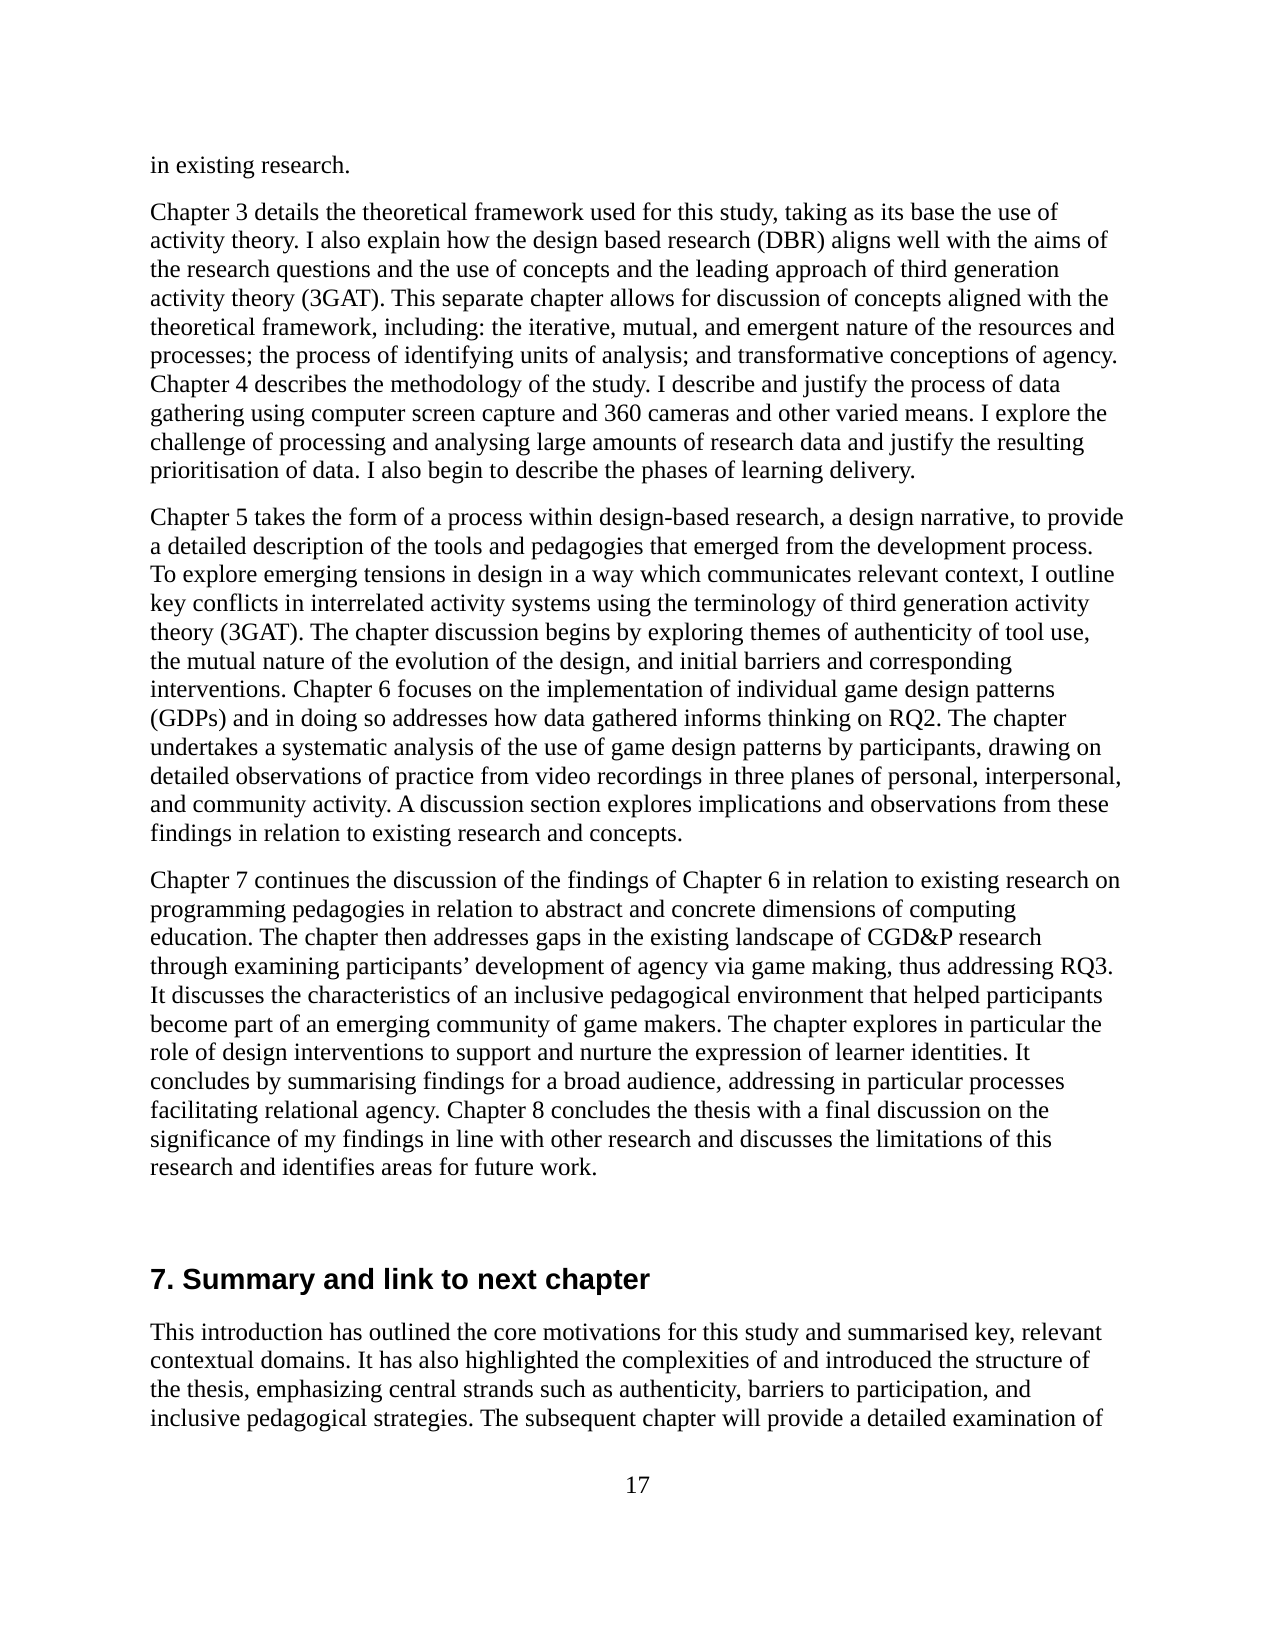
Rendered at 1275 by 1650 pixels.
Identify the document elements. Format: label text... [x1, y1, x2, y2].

text Chapter 3 details the theoretical framework used for this study, taking as its base the use of activity theory. I also explain how the design based research (DBR) aligns well with the aims of the research questions and the use of concepts and the leading approach of third generation activity theory (3GAT). This separate chapter allows for discussion of concepts aligned with the theoretical framework, including: the iterative, mutual, and emergent nature of the resources and processes; the process of identifying units of analysis; and transformative conceptions of agency. Chapter 4 describes the methodology of the study. I describe and justify the process of data gathering using computer screen capture and 360 cameras and other varied means. I explore the challenge of processing and analysing large amounts of research data and justify the resulting prioritisation of data. I also begin to describe the phases of learning delivery. [150, 197, 1125, 484]
text in existing research. [150, 150, 1125, 179]
text Chapter 5 takes the form of a process within design-based research, a design narrative, to provide a detailed description of the tools and pedagogies that emerged from the development process. To explore emerging tensions in design in a way which communicates relevant context, I outline key conflicts in interrelated activity systems using the terminology of third generation activity theory (3GAT). The chapter discussion begins by exploring themes of authenticity of tool use, the mutual nature of the evolution of the design, and initial barriers and corresponding interventions. Chapter 6 focuses on the implementation of individual game design patterns (GDPs) and in doing so addresses how data gathered informs thinking on RQ2. The chapter undertakes a systematic analysis of the use of game design patterns by participants, drawing on detailed observations of practice from video recordings in three planes of personal, interpersonal, and community activity. A discussion section explores implications and observations from these findings in relation to existing research and concepts. [150, 502, 1125, 847]
subtitle 7. Summary and link to next chapter [150, 1262, 1125, 1295]
text This introduction has outlined the core motivations for this study and summarised key, relevant contextual domains. It has also highlighted the complexities of and introduced the structure of the thesis, emphasizing central strands such as authenticity, barriers to participation, and inclusive pedagogical strategies. The subsequent chapter will provide a detailed examination of [150, 1317, 1125, 1432]
text Chapter 7 continues the discussion of the findings of Chapter 6 in relation to existing research on programming pedagogies in relation to abstract and concrete dimensions of computing education. The chapter then addresses gaps in the existing landscape of CGD&P research through examining participants’ development of agency via game making, thus addressing RQ3. It discusses the characteristics of an inclusive pedagogical environment that helped participants become part of an emerging community of game makers. The chapter explores in particular the role of design interventions to support and nurture the expression of learner identities. It concludes by summarising findings for a broad audience, addressing in particular processes facilitating relational agency. Chapter 8 concludes the thesis with a final discussion on the significance of my findings in line with other research and discusses the limitations of this research and identifies areas for future work. [150, 865, 1125, 1181]
